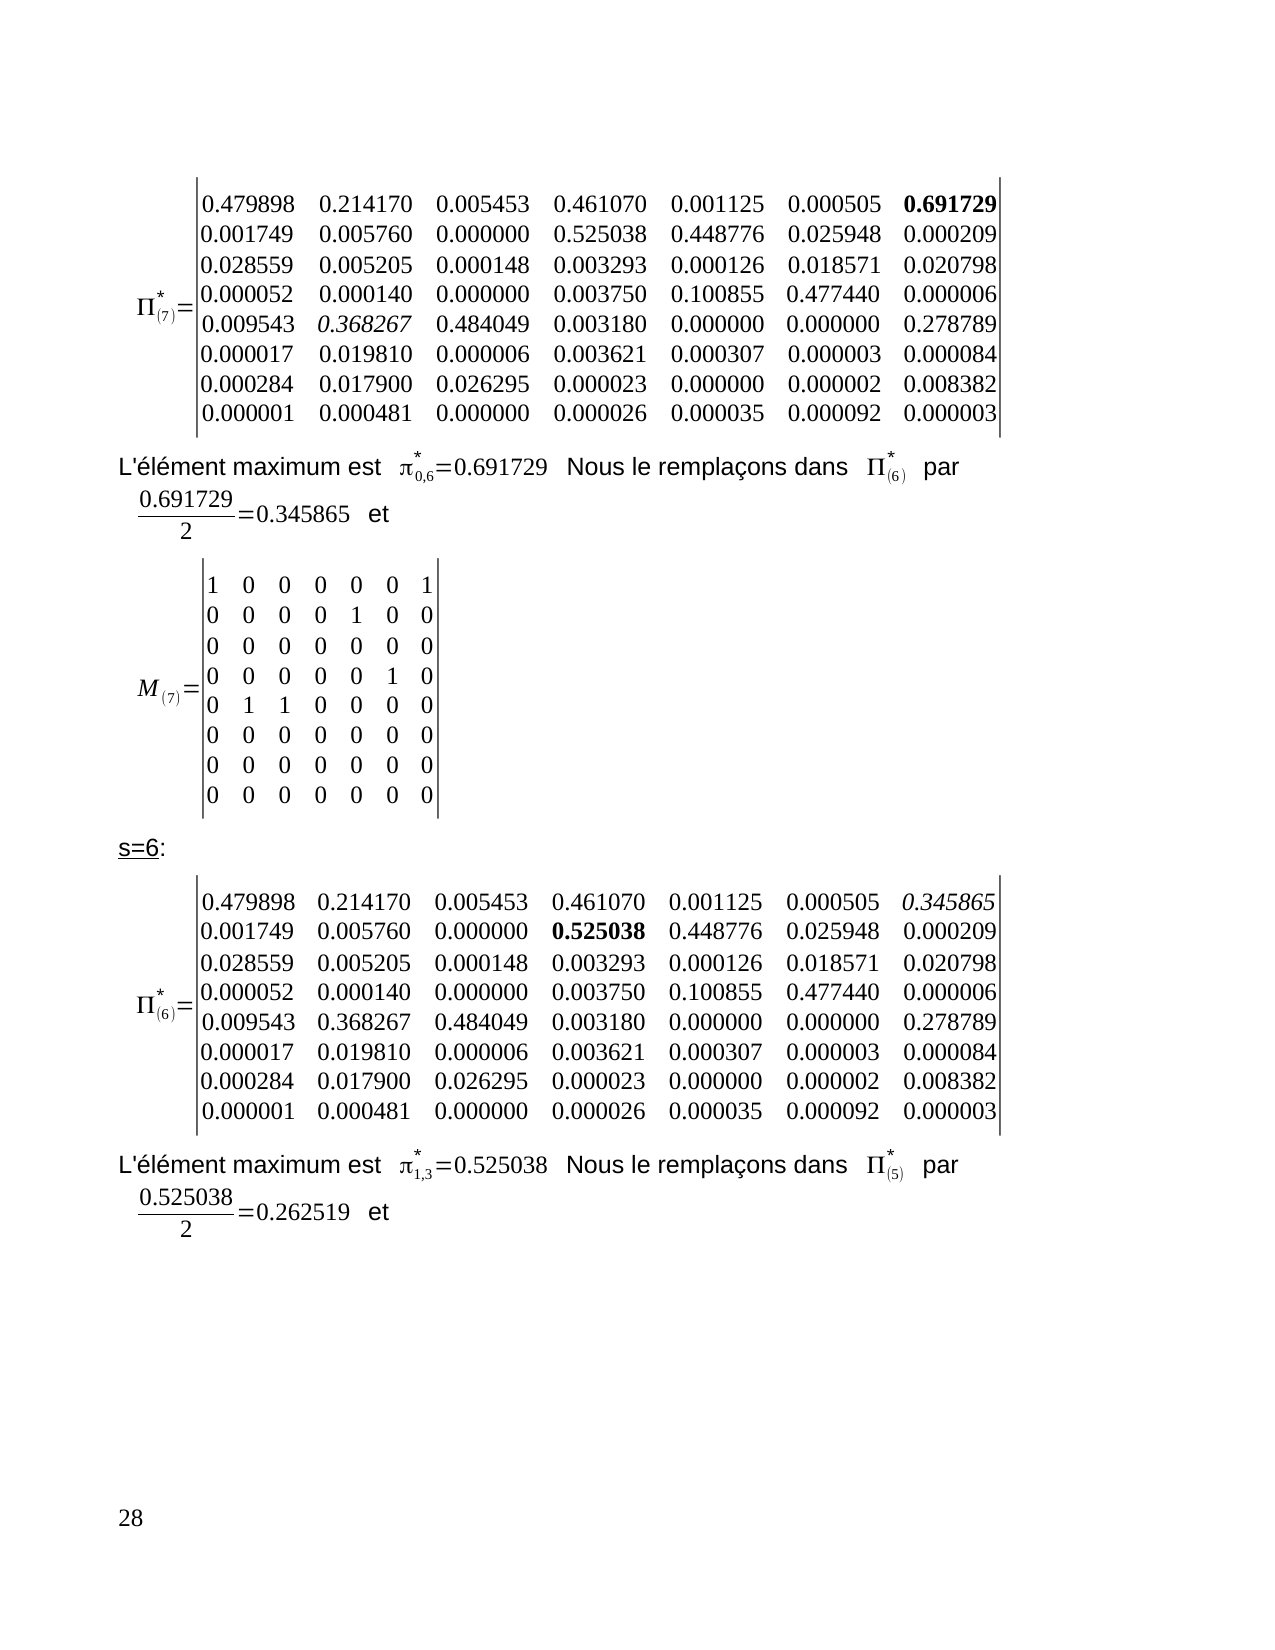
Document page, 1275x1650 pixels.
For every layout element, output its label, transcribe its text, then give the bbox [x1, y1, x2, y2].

text s=6: [118, 833, 1157, 862]
text L'élément maximum estNous le remplaçons dansparet [118, 1150, 1157, 1243]
text L'élément maximum estNous le remplaçons dansparet [118, 452, 1157, 545]
